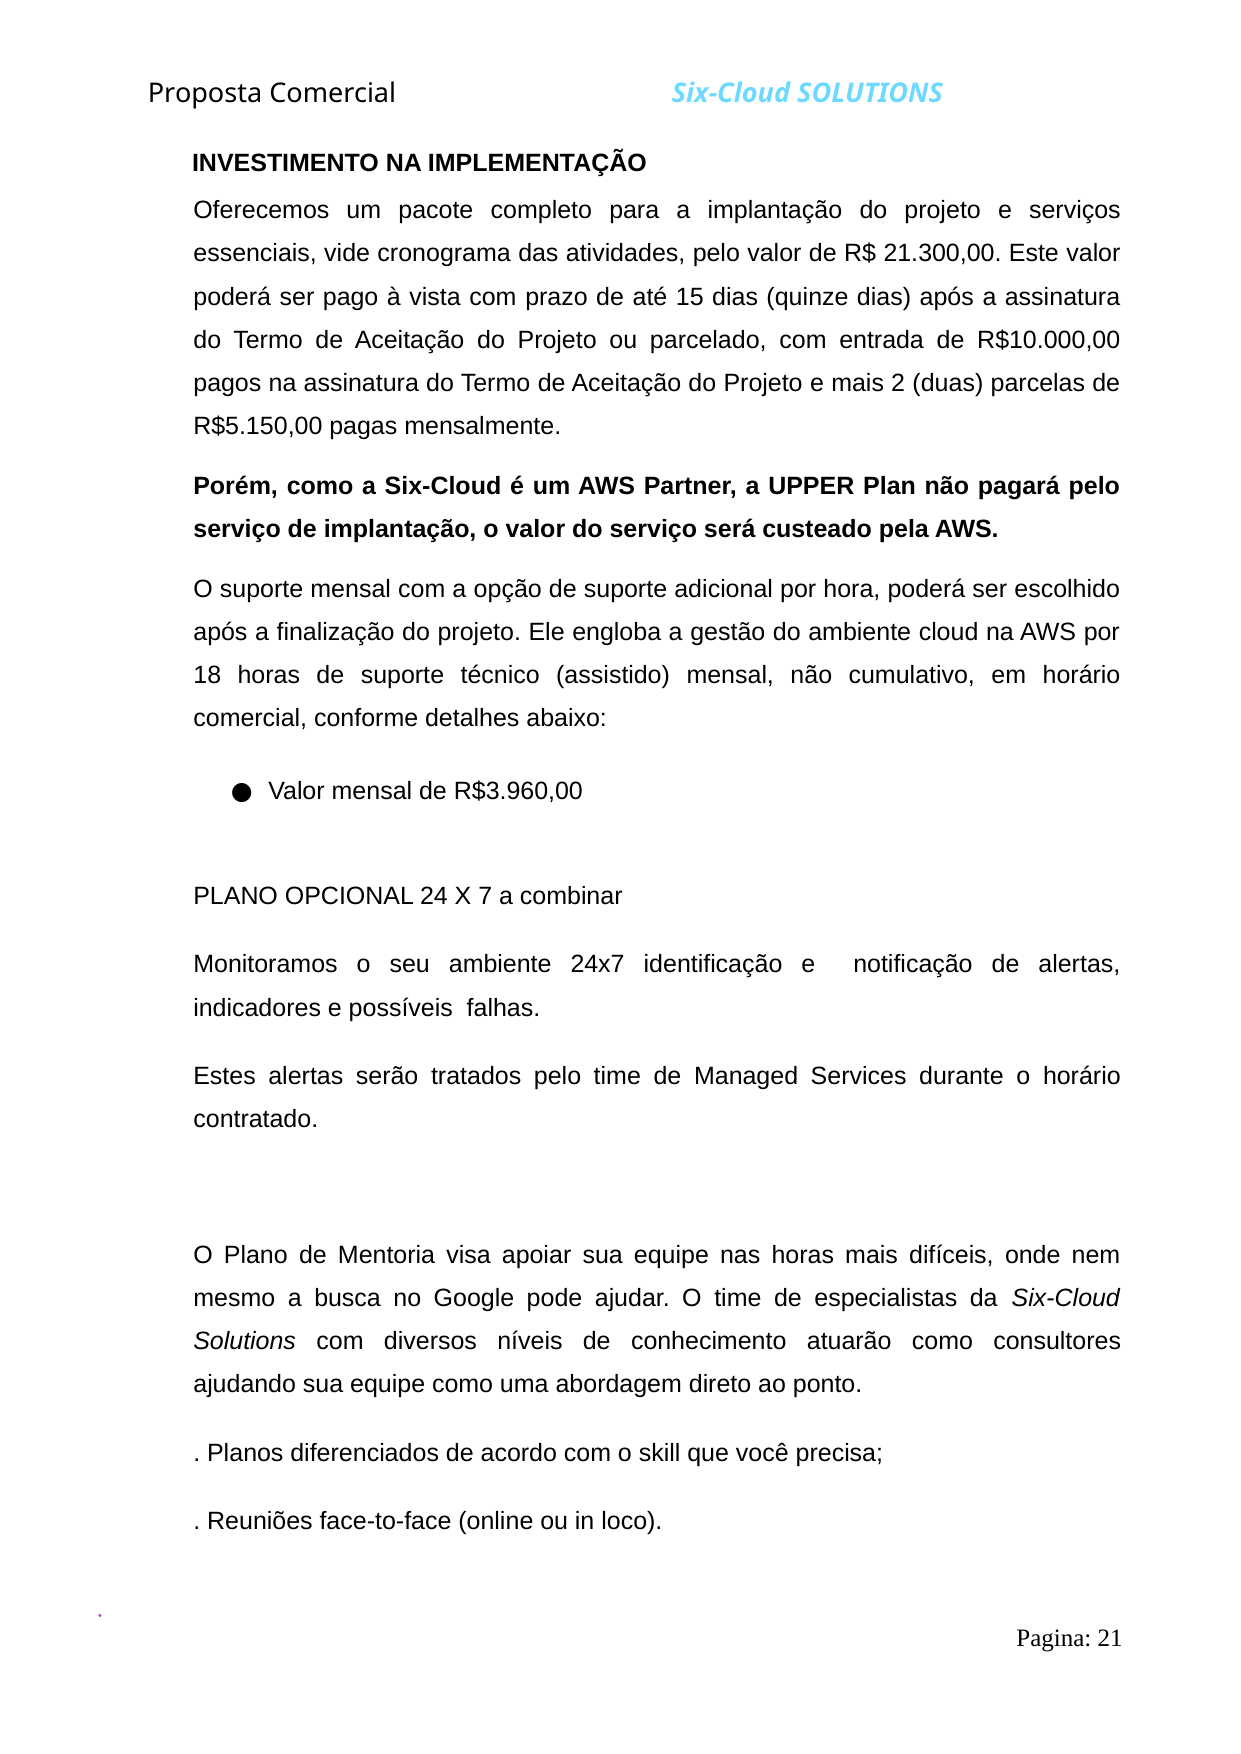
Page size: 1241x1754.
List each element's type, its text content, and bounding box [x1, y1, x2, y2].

text O suporte mensal com a opção de suporte adicional por hora, poderá ser escolhido após a finalização do projeto. Ele engloba a gestão do ambiente cloud na AWS por 18 horas de suporte técnico (assistido) mensal, não cumulativo, em horário comercial, conforme detalhes abaixo: [193, 574, 1122, 732]
text PLANO OPCIONAL 24 X 7 a combinar [193, 881, 1122, 910]
text . Planos diferenciados de acordo com o skill que você precisa; [193, 1438, 1122, 1466]
text Monitoramos o seu ambiente 24x7 identificação e notificação de alertas, indicadores e possíveis falhas. [193, 949, 1122, 1021]
text Porém, como a Six-Cloud é um AWS Partner, a UPPER Plan não pagará pelo serviço de implantação, o valor do serviço será custeado pela AWS. [193, 471, 1122, 543]
list Valor mensal de R$3.960,00 [231, 763, 1122, 814]
text INVESTIMENTO NA IMPLEMENTAÇÃO [192, 148, 1122, 176]
text O Plano de Mentoria visa apoiar sua equipe nas horas mais difíceis, onde nem mesmo a busca no Google pode ajudar. O time de especialistas da Six-Cloud Solutions com diversos níveis de conhecimento atuarão como consultores ajudando sua equipe como uma abordagem direto ao ponto. [193, 1240, 1122, 1398]
text Estes alertas serão tratados pelo time de Managed Services durante o horário contratado. [193, 1061, 1122, 1133]
text Oferecemos um pacote completo para a implantação do projeto e serviços essenciais, vide cronograma das atividades, pelo valor de R$ 21.300,00. Este valor poderá ser pago à vista com prazo de até 15 dias (quinze dias) após a assinatura do Termo de Aceitação do Projeto ou parcelado, com entrada de R$10.000,00 pagos na assinatura do Termo de Aceitação do Projeto e mais 2 (duas) parcelas de R$5.150,00 pagas mensalmente. [193, 195, 1122, 440]
text . Reuniões face-to-face (online ou in loco). [193, 1506, 1122, 1534]
